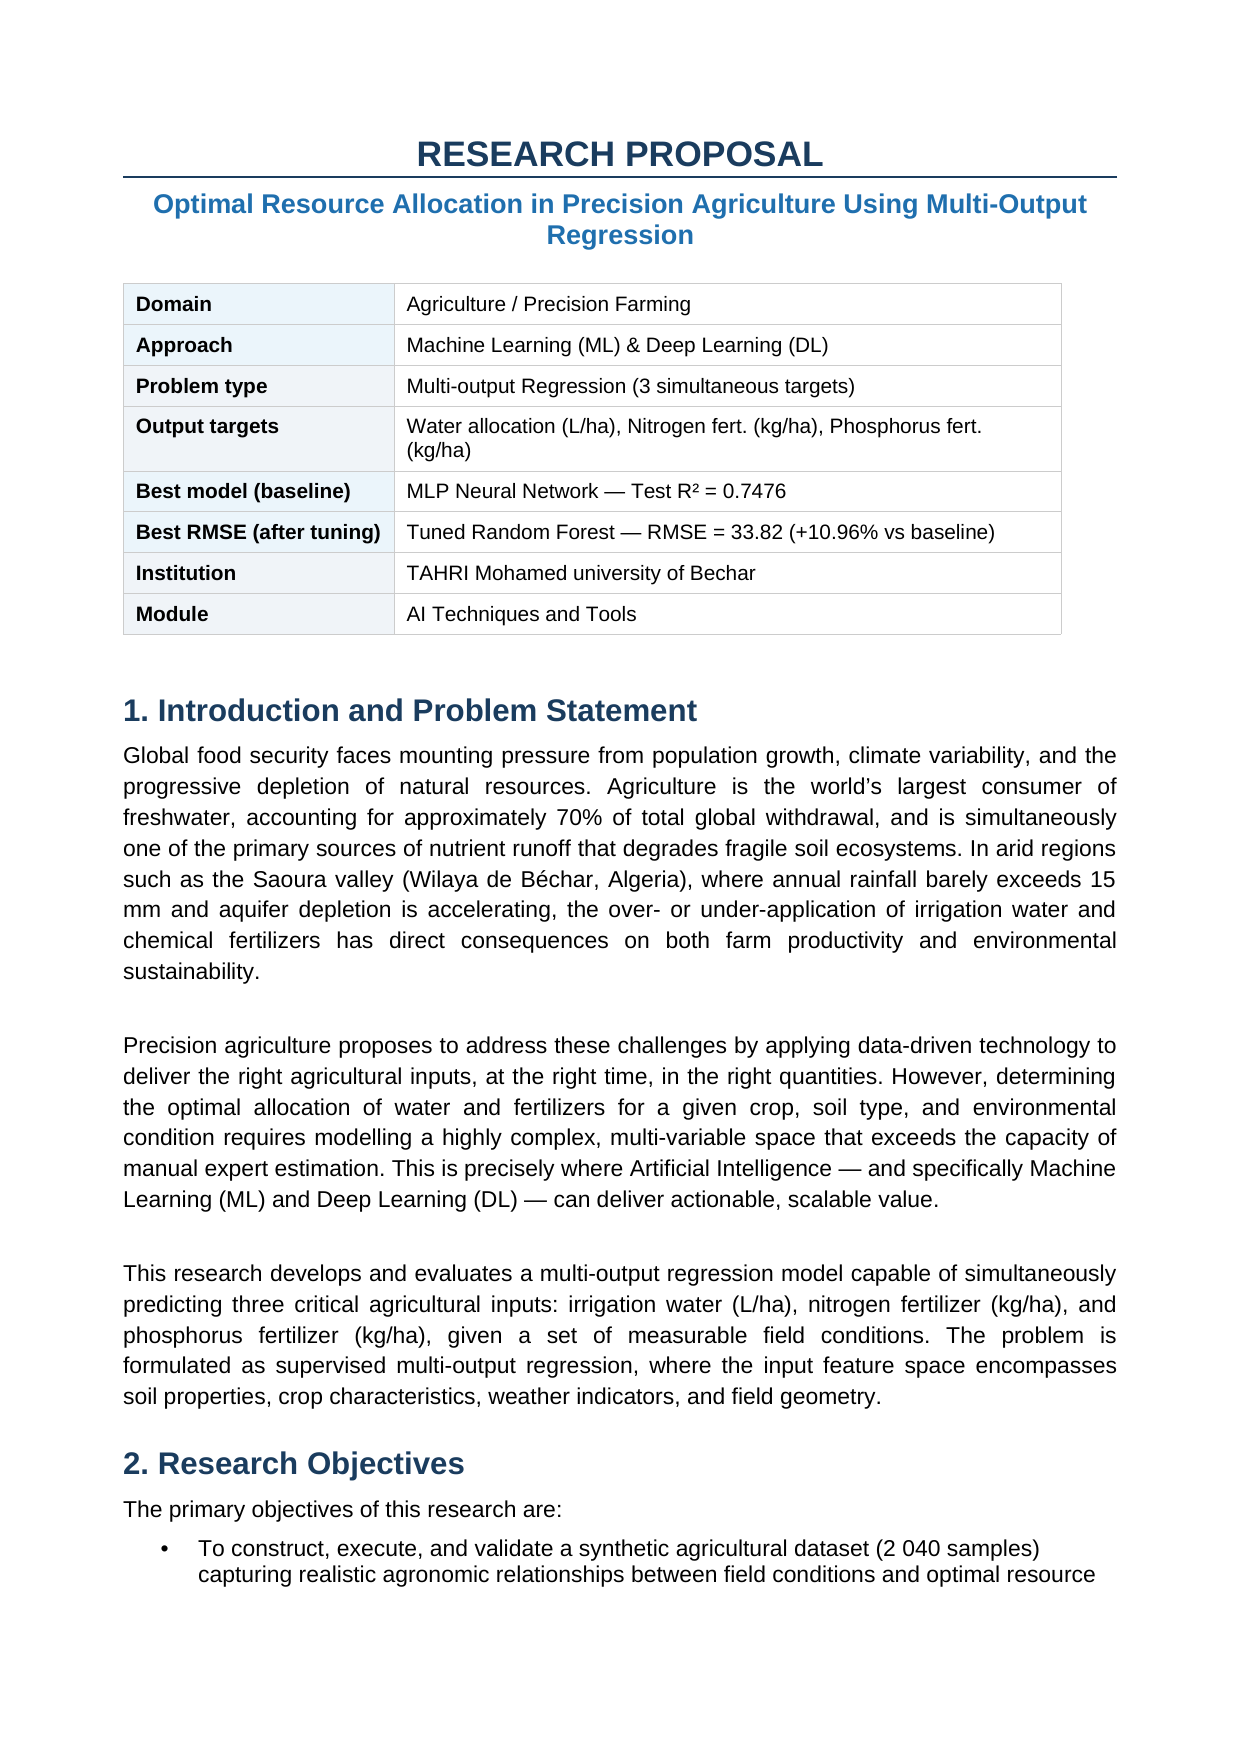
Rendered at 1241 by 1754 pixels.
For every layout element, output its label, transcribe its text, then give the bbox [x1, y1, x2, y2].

table_cell Multi-output Regression (3 simultaneous targets) [395, 366, 1061, 406]
table_cell Best model (baseline) [124, 472, 394, 511]
text RESEARCH PROPOSAL [123, 133, 1117, 176]
subtitle 1. Introduction and Problem Statement [123, 692, 1117, 728]
table_cell TAHRI Mohamed university of Bechar [395, 553, 1061, 593]
text Precision agriculture proposes to address these challenges by applying data-driven technology to deliver the right agricultural inputs, at the right time, in the right quantities. However, determining the optimal allocation of water and fertilizers for a given crop, soil type, and environmental condition requires modelling a highly complex, multi-variable space that exceeds the capacity of manual expert estimation. This is precisely where Artificial Intelligence — and specifically Machine Learning (ML) and Deep Learning (DL) — can deliver actionable, scalable value. [123, 1032, 1117, 1212]
text Global food security faces mounting pressure from population growth, climate variability, and the progressive depletion of natural resources. Agriculture is the world’s largest consumer of freshwater, accounting for approximately 70% of total global withdrawal, and is simultaneously one of the primary sources of nutrient runoff that degrades fragile soil ecosystems. In arid regions such as the Saoura valley (Wilaya de Béchar, Algeria), where annual rainfall barely exceeds 15 mm and aquifer depletion is accelerating, the over- or under-application of irrigation water and chemical fertilizers has direct consequences on both farm productivity and environmental sustainability. [123, 742, 1117, 984]
subtitle 2. Research Objectives [123, 1445, 1117, 1481]
table_cell Best RMSE (after tuning) [124, 512, 394, 552]
table_header Agriculture / Precision Farming [395, 284, 1061, 324]
table_cell Module [124, 594, 394, 634]
table_cell Machine Learning (ML) & Deep Learning (DL) [395, 325, 1061, 365]
table_cell AI Techniques and Tools [395, 594, 1061, 634]
table_cell Institution [124, 553, 394, 593]
table_cell Tuned Random Forest — RMSE = 33.82 (+10.96% vs baseline) [395, 512, 1061, 552]
table_cell Output targets [124, 407, 394, 471]
table_cell Approach [124, 325, 394, 365]
table_header Domain [124, 284, 394, 324]
table_cell Problem type [124, 366, 394, 406]
table_cell MLP Neural Network — Test R² = 0.7476 [395, 472, 1061, 511]
text The primary objectives of this research are: [123, 1496, 1117, 1522]
table_cell Water allocation (L/ha), Nitrogen fert. (kg/ha), Phosphorus fert. (kg/ha) [395, 407, 1061, 471]
list To construct, execute, and validate a synthetic agricultural dataset (2 040 samples) capturing realistic agronomic relationships between field conditions and optimal resource [160, 1535, 1117, 1588]
text This research develops and evaluates a multi-output regression model capable of simultaneously predicting three critical agricultural inputs: irrigation water (L/ha), nitrogen fertilizer (kg/ha), and phosphorus fertilizer (kg/ha), given a set of measurable field conditions. The problem is formulated as supervised multi-output regression, where the input feature space encompasses soil properties, crop characteristics, weather indicators, and field geometry. [123, 1260, 1117, 1409]
text Optimal Resource Allocation in Precision Agriculture Using Multi-Output Regression [123, 188, 1117, 251]
